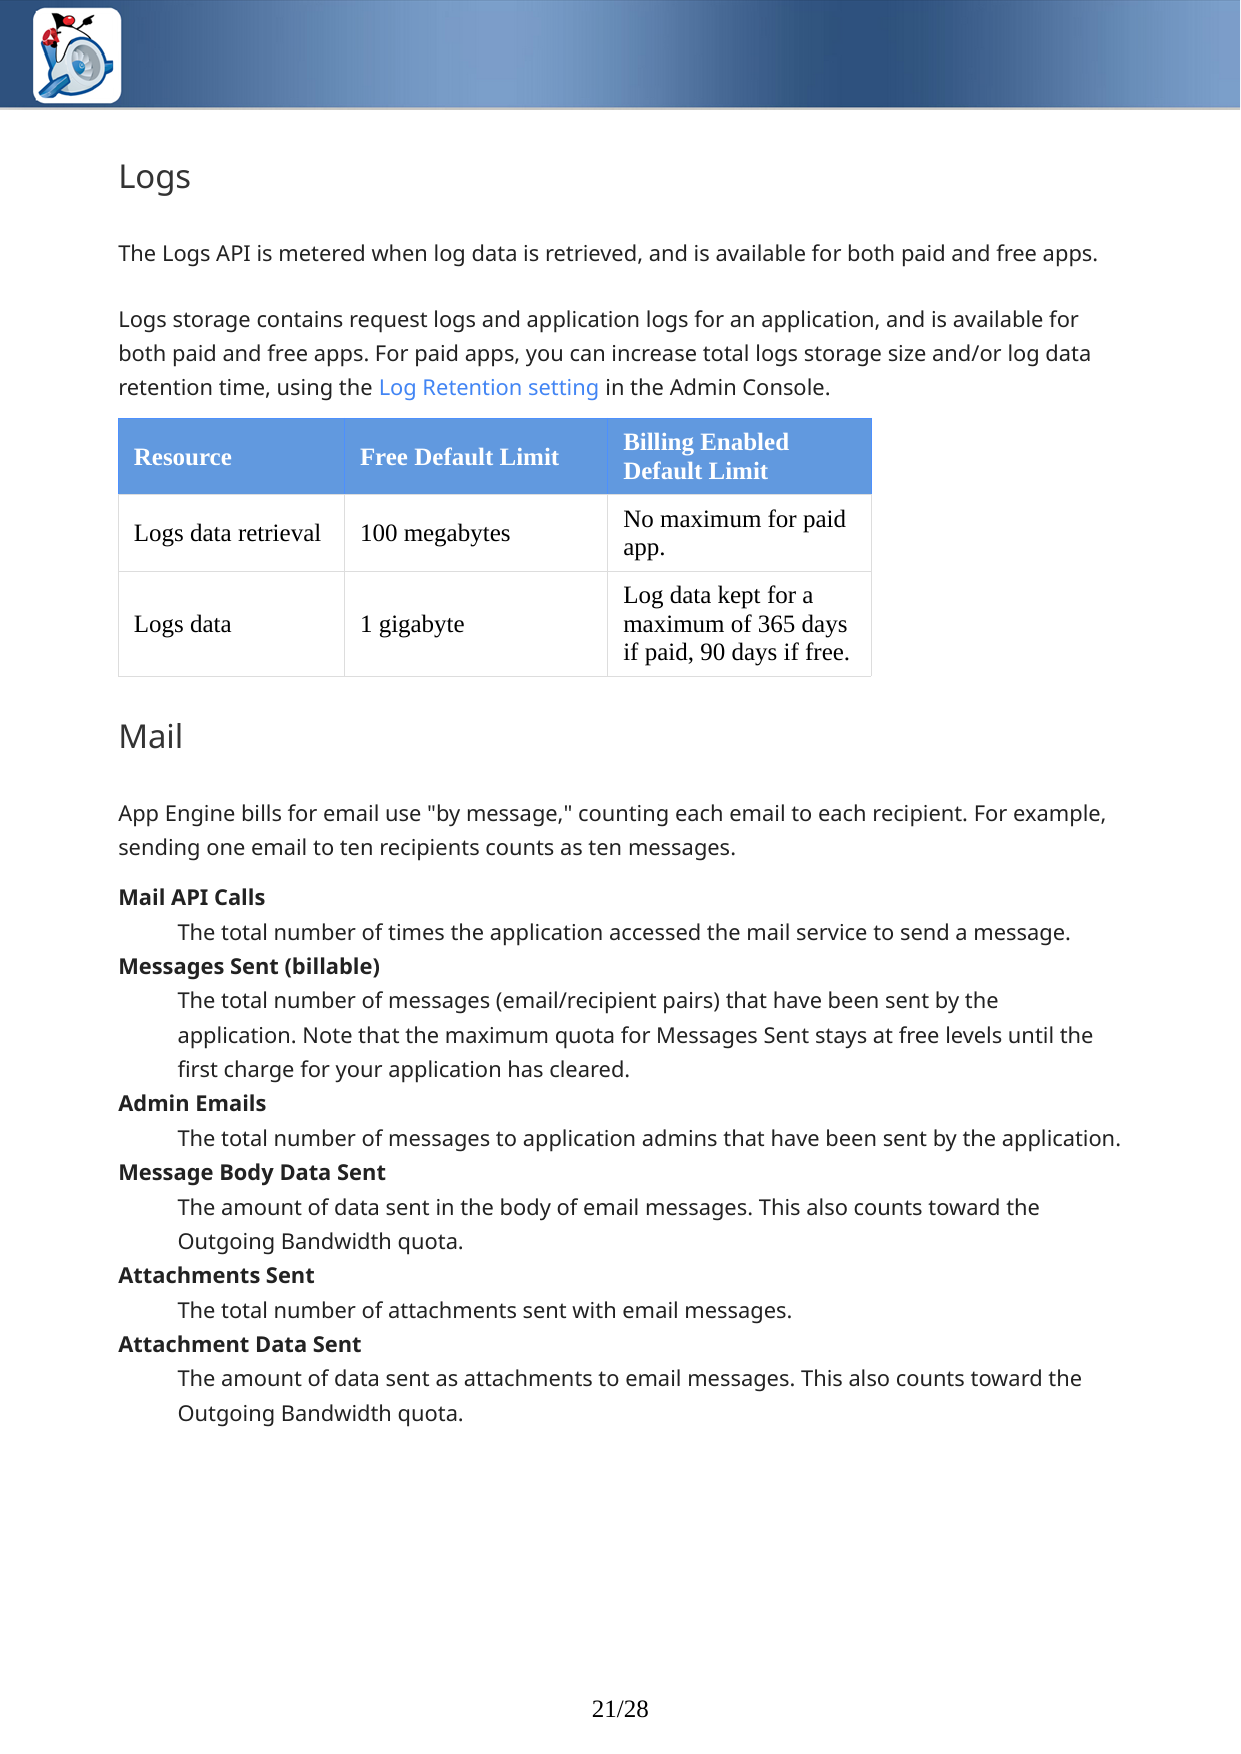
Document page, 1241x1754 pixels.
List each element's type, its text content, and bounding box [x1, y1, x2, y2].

text App Engine bills for email use "by message," counting each email to each recipient. For example, sending one email to ten recipients counts as ten messages. [118, 793, 1122, 862]
subtitle Message Body Data Sent [118, 1152, 1122, 1187]
subtitle Admin Emails [118, 1084, 1122, 1118]
subtitle Messages Sent (billable) [118, 946, 1122, 981]
table_cell Logs data retrieval [119, 495, 344, 571]
text Logs storage contains request logs and application logs for an application, and is available for both paid and free apps. For paid apps, you can increase total logs storage size and/or log data retention time, using the Log Retention setting in the Admin Console. [118, 299, 1122, 402]
list The total number of times the application accessed the mail service to send a message. [177, 912, 1122, 946]
subtitle Attachment Data Sent [118, 1324, 1122, 1359]
list The amount of data sent as attachments to email messages. This also counts toward the Outgoing Bandwidth quota. [177, 1359, 1122, 1427]
table_cell 1 gigabyte [345, 572, 607, 676]
list The amount of data sent in the body of email messages. This also counts toward the Outgoing Bandwidth quota. [177, 1187, 1122, 1256]
list The total number of messages (email/recipient pairs) that have been sent by the application. Note that the maximum quota for Messages Sent stays at free levels until the first charge for your application has cleared. [177, 981, 1122, 1084]
subtitle Attachments Sent [118, 1256, 1122, 1290]
list The total number of messages to application admins that have been sent by the application. [177, 1118, 1122, 1152]
picture [0, 0, 1241, 110]
list The total number of attachments sent with email messages. [177, 1290, 1122, 1324]
subtitle Mail [118, 713, 1122, 758]
subtitle Logs [118, 153, 1122, 198]
table_header Billing Enabled Default Limit [608, 419, 871, 494]
table_header Resource [119, 419, 344, 494]
subtitle Mail API Calls [118, 877, 1122, 912]
table_header Free Default Limit [345, 419, 607, 494]
table_cell Logs data [119, 572, 344, 676]
table_cell Log data kept for a maximum of 365 days if paid, 90 days if free. [608, 572, 871, 676]
table_cell 100 megabytes [345, 495, 607, 571]
text The Logs API is metered when log data is retrieved, and is available for both paid and free apps. [118, 233, 1122, 268]
table_cell No maximum for paid app. [608, 495, 871, 571]
